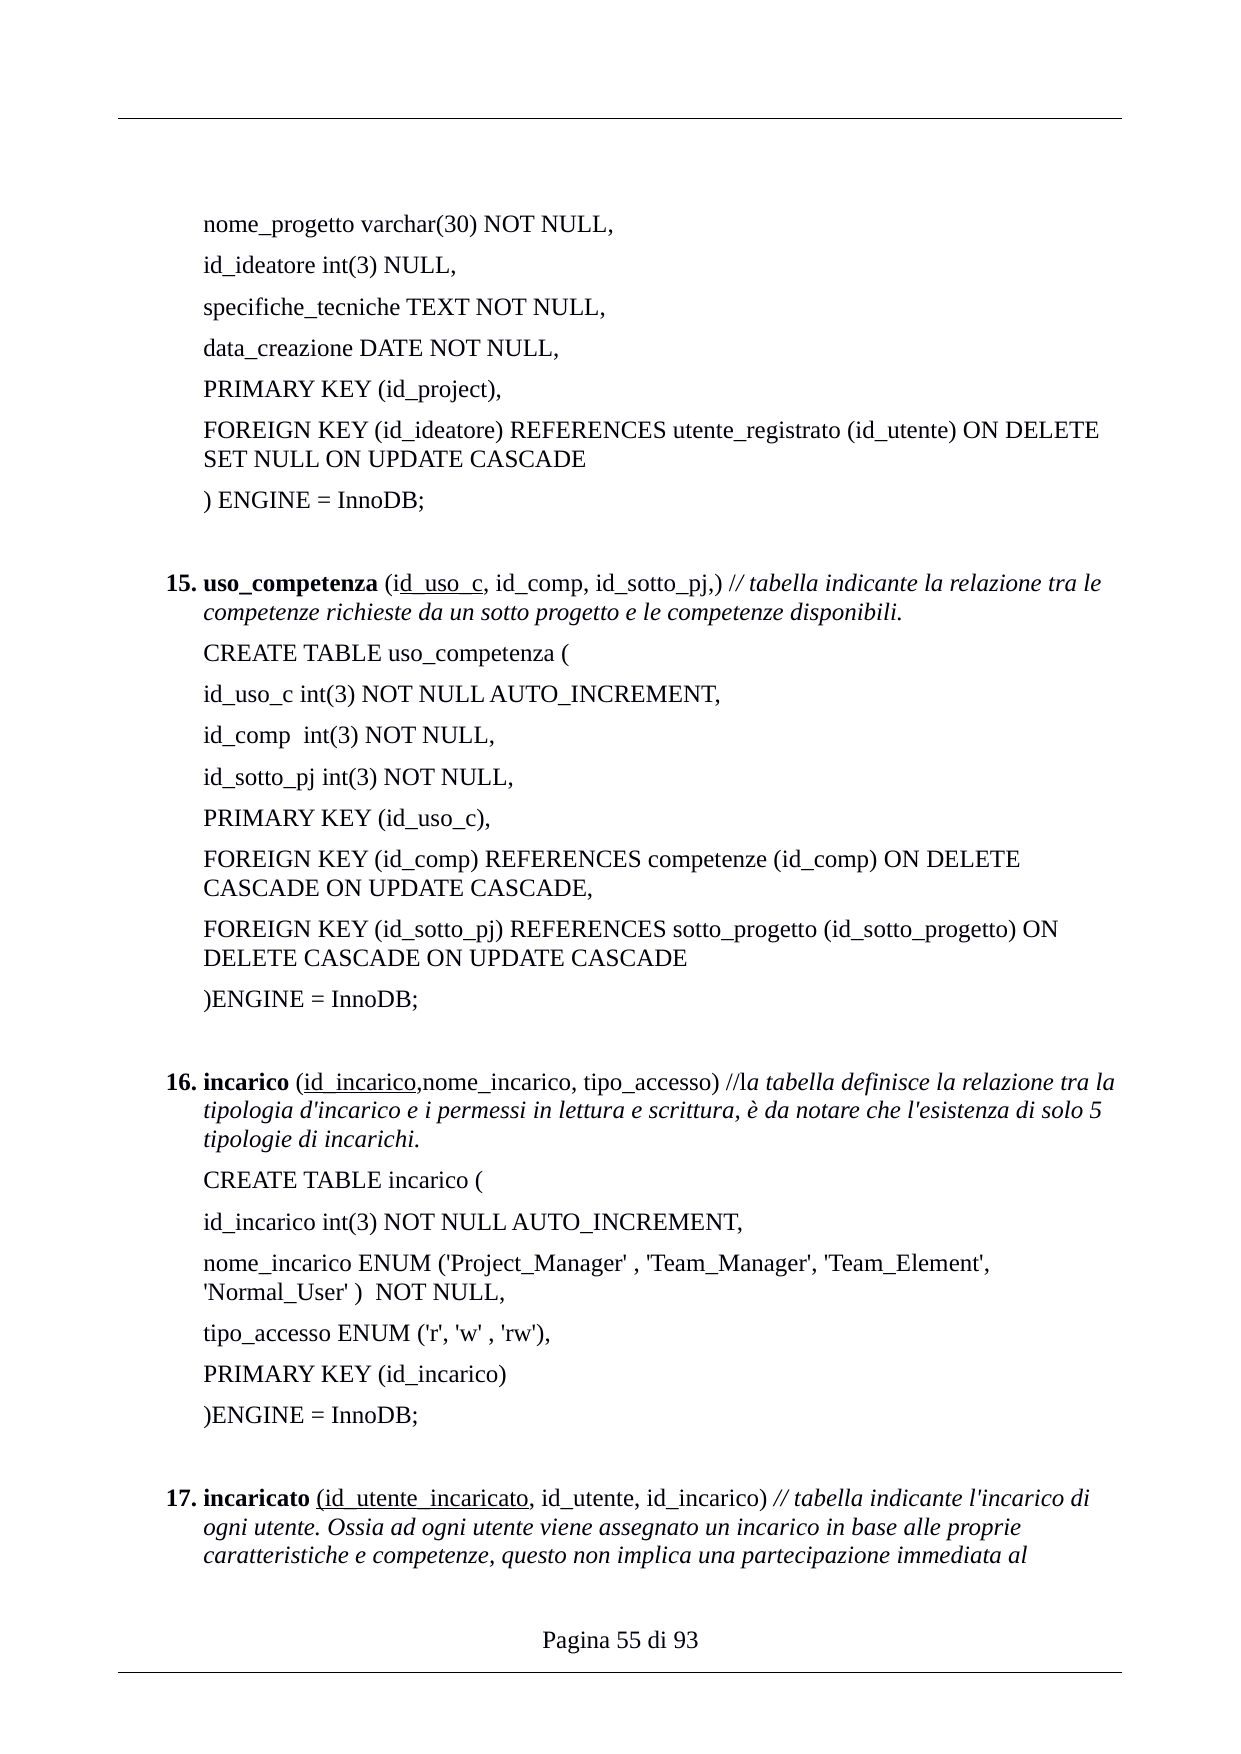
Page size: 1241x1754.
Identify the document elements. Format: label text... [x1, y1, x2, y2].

list ) ENGINE = InnoDB; [166, 486, 1119, 514]
list CREATE TABLE incarico ( [166, 1166, 1119, 1194]
list tipo_accesso ENUM ('r', 'w' , 'rw'), [166, 1318, 1119, 1347]
list incaricato (id_utente_incaricato, id_utente, id_incarico) // tabella indicante l'incarico di ogni utente. Ossia ad ogni utente viene assegnato un incarico in base alle proprie caratteristiche e competenze, questo non implica una partecipazione immediata al [166, 1483, 1119, 1569]
list id_comp int(3) NOT NULL, [166, 721, 1119, 749]
list id_sotto_pj int(3) NOT NULL, [166, 762, 1119, 791]
list uso_competenza (id_uso_c, id_comp, id_sotto_pj,) // tabella indicante la relazione tra le competenze richieste da un sotto progetto e le competenze disponibili. [166, 568, 1119, 626]
list PRIMARY KEY (id_project), [166, 374, 1119, 403]
list nome_progetto varchar(30) NOT NULL, [166, 209, 1119, 238]
list specifiche_tecniche TEXT NOT NULL, [166, 292, 1119, 321]
list id_ideatore int(3) NULL, [166, 251, 1119, 279]
list FOREIGN KEY (id_sotto_pj) REFERENCES sotto_progetto (id_sotto_progetto) ON DELETE CASCADE ON UPDATE CASCADE [166, 914, 1119, 972]
list PRIMARY KEY (id_incarico) [166, 1359, 1119, 1388]
list CREATE TABLE uso_competenza ( [166, 638, 1119, 667]
list id_incarico int(3) NOT NULL AUTO_INCREMENT, [166, 1207, 1119, 1236]
list FOREIGN KEY (id_ideatore) REFERENCES utente_registrato (id_utente) ON DELETE SET NULL ON UPDATE CASCADE [166, 416, 1119, 473]
list id_uso_c int(3) NOT NULL AUTO_INCREMENT, [166, 679, 1119, 708]
list incarico (id_incarico,nome_incarico, tipo_accesso) //la tabella definisce la relazione tra la tipologia d'incarico e i permessi in lettura e scrittura, è da notare che l'esistenza di solo 5 tipologie di incarichi. [166, 1067, 1119, 1153]
list FOREIGN KEY (id_comp) REFERENCES competenze (id_comp) ON DELETE CASCADE ON UPDATE CASCADE, [166, 844, 1119, 902]
list nome_incarico ENUM ('Project_Manager' , 'Team_Manager', 'Team_Element', 'Normal_User' ) NOT NULL, [166, 1248, 1119, 1306]
list PRIMARY KEY (id_uso_c), [166, 803, 1119, 832]
list )ENGINE = InnoDB; [166, 1401, 1119, 1429]
list data_creazione DATE NOT NULL, [166, 333, 1119, 362]
list )ENGINE = InnoDB; [166, 984, 1119, 1013]
